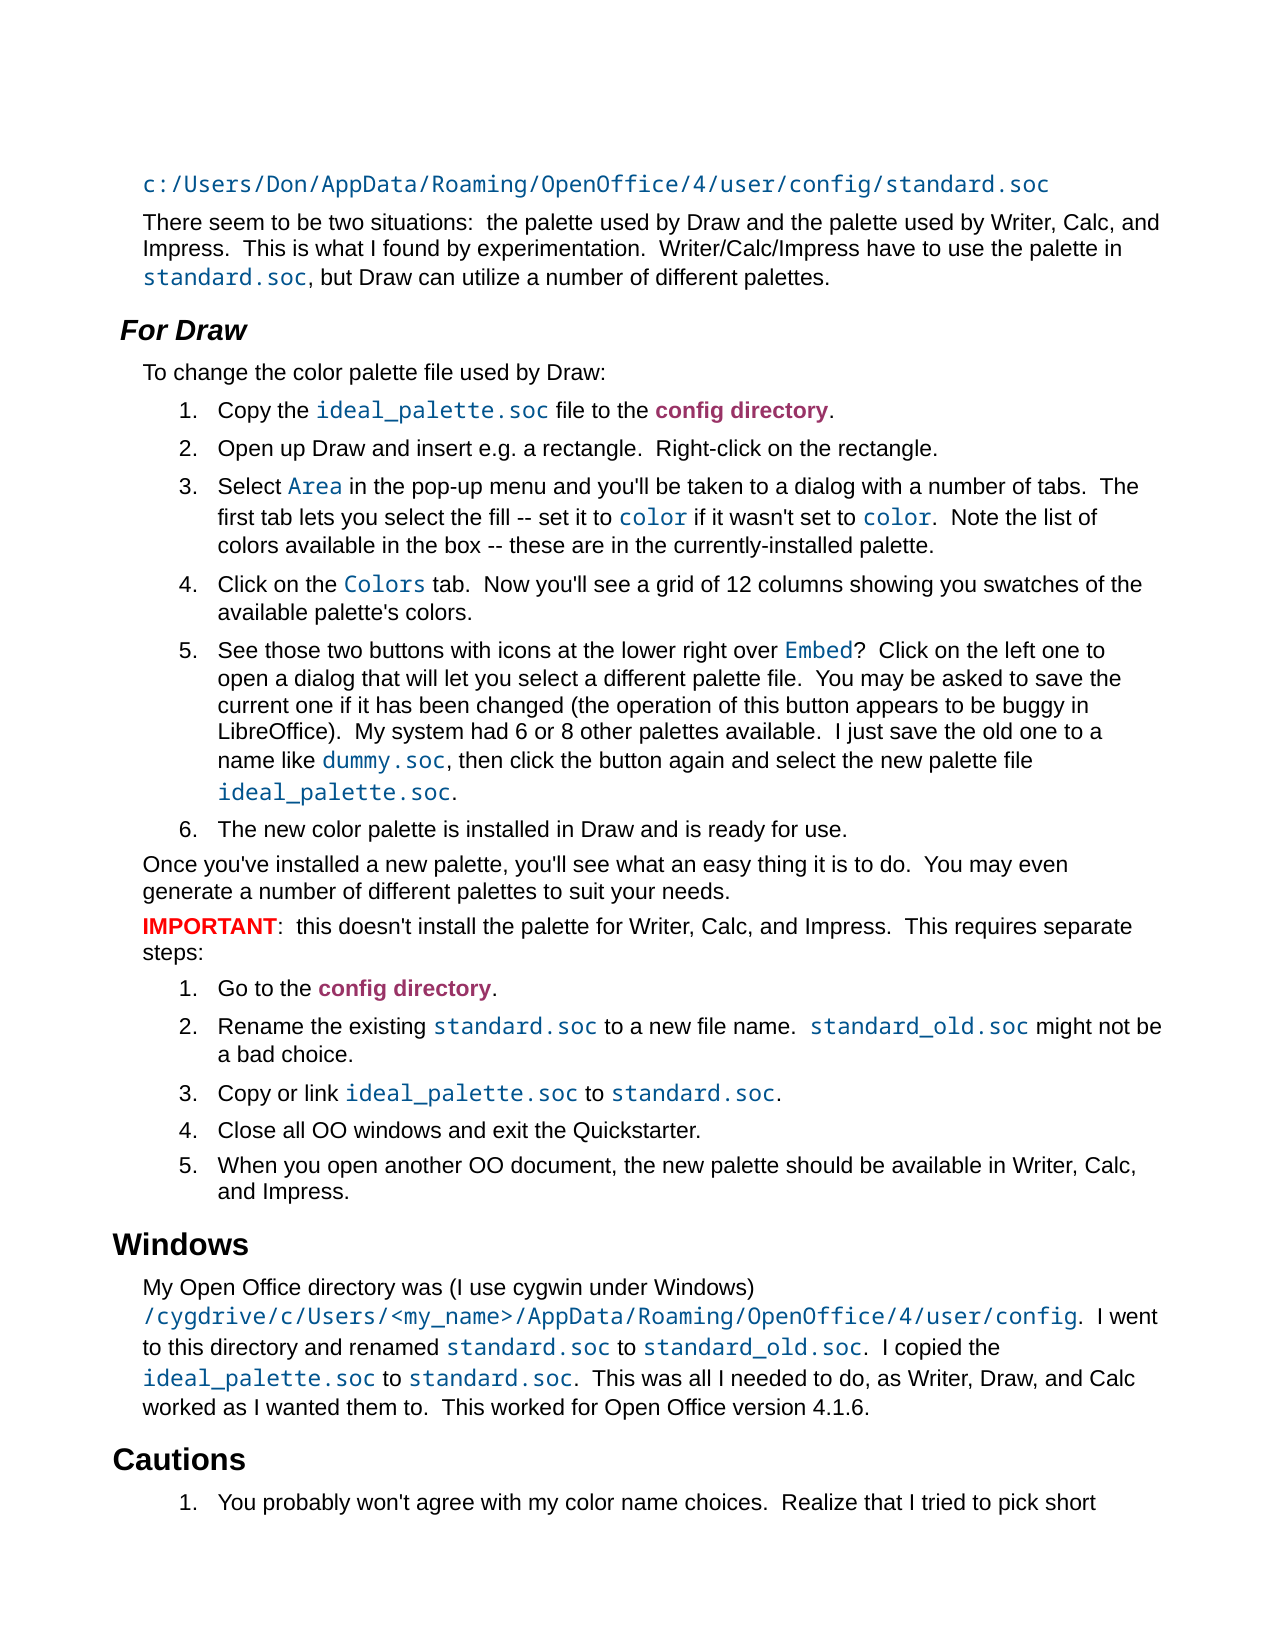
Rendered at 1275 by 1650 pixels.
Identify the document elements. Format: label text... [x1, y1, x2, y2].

list You probably won't agree with my color name choices. Realize that I tried to pick short [172, 1489, 1162, 1515]
list Copy or link ideal_palette.soc to standard.soc. [172, 1076, 1162, 1108]
list Go to the config directory. [172, 974, 1162, 1001]
list Copy the ideal_palette.soc file to the config directory. [172, 394, 1162, 426]
list Click on the Colors tab. Now you'll see a grid of 12 columns showing you swatches of the available palette's colors. [172, 568, 1162, 625]
subtitle Cautions [112, 1441, 1162, 1477]
text My Open Office directory was (I use cygwin under Windows) /cygdrive/c/Users/<my_name>/AppData/Roaming/OpenOffice/4/user/config. I went to this directory and renamed standard.soc to standard_old.soc. I copied the ideal_palette.soc to standard.soc. This was all I needed to do, as Writer, Draw, and Calc worked as I wanted them to. This worked for Open Office version 4.1.6. [142, 1273, 1162, 1420]
subtitle Windows [112, 1226, 1162, 1262]
list Open up Draw and insert e.g. a rectangle. Right-click on the rectangle. [172, 434, 1162, 461]
list Rename the existing standard.soc to a new file name. standard_old.soc might not be a bad choice. [172, 1010, 1162, 1067]
list Close all OO windows and exit the Quickstarter. [172, 1117, 1162, 1143]
text To change the color palette file used by Draw: [142, 359, 1162, 385]
text c:/Users/Don/AppData/Roaming/OpenOffice/4/user/config/standard.soc [142, 168, 1162, 199]
list See those two buttons with icons at the lower right over Embed? Click on the left one to open a dialog that will let you select a different palette file. You may be asked to save the current one if it has been changed (the operation of this button appears to be buggy in LibreOffice). My system had 6 or 8 other palettes available. I just save the old one to a name like dummy.soc, then click the button again and select the new palette file ideal_palette.soc. [172, 634, 1162, 807]
subtitle For Draw [120, 313, 1162, 347]
text IMPORTANT: this doesn't install the palette for Writer, Calc, and Impress. This requires separate steps: [142, 913, 1162, 966]
text There seem to be two situations: the palette used by Draw and the palette used by Writer, Calc, and Impress. This is what I found by experimentation. Writer/Calc/Impress have to use the palette in standard.soc, but Draw can utilize a number of different palettes. [142, 208, 1162, 292]
list Select Area in the pop-up menu and you'll be taken to a dialog with a number of tabs. The first tab lets you select the fill -- set it to color if it wasn't set to color. Note the list of colors available in the box -- these are in the currently-installed palette. [172, 470, 1162, 559]
text Once you've installed a new palette, you'll see what an easy thing it is to do. You may even generate a number of different palettes to suit your needs. [142, 851, 1162, 904]
list The new color palette is installed in Draw and is ready for use. [172, 816, 1162, 842]
list When you open another OO document, the new palette should be available in Writer, Calc, and Impress. [172, 1152, 1162, 1205]
